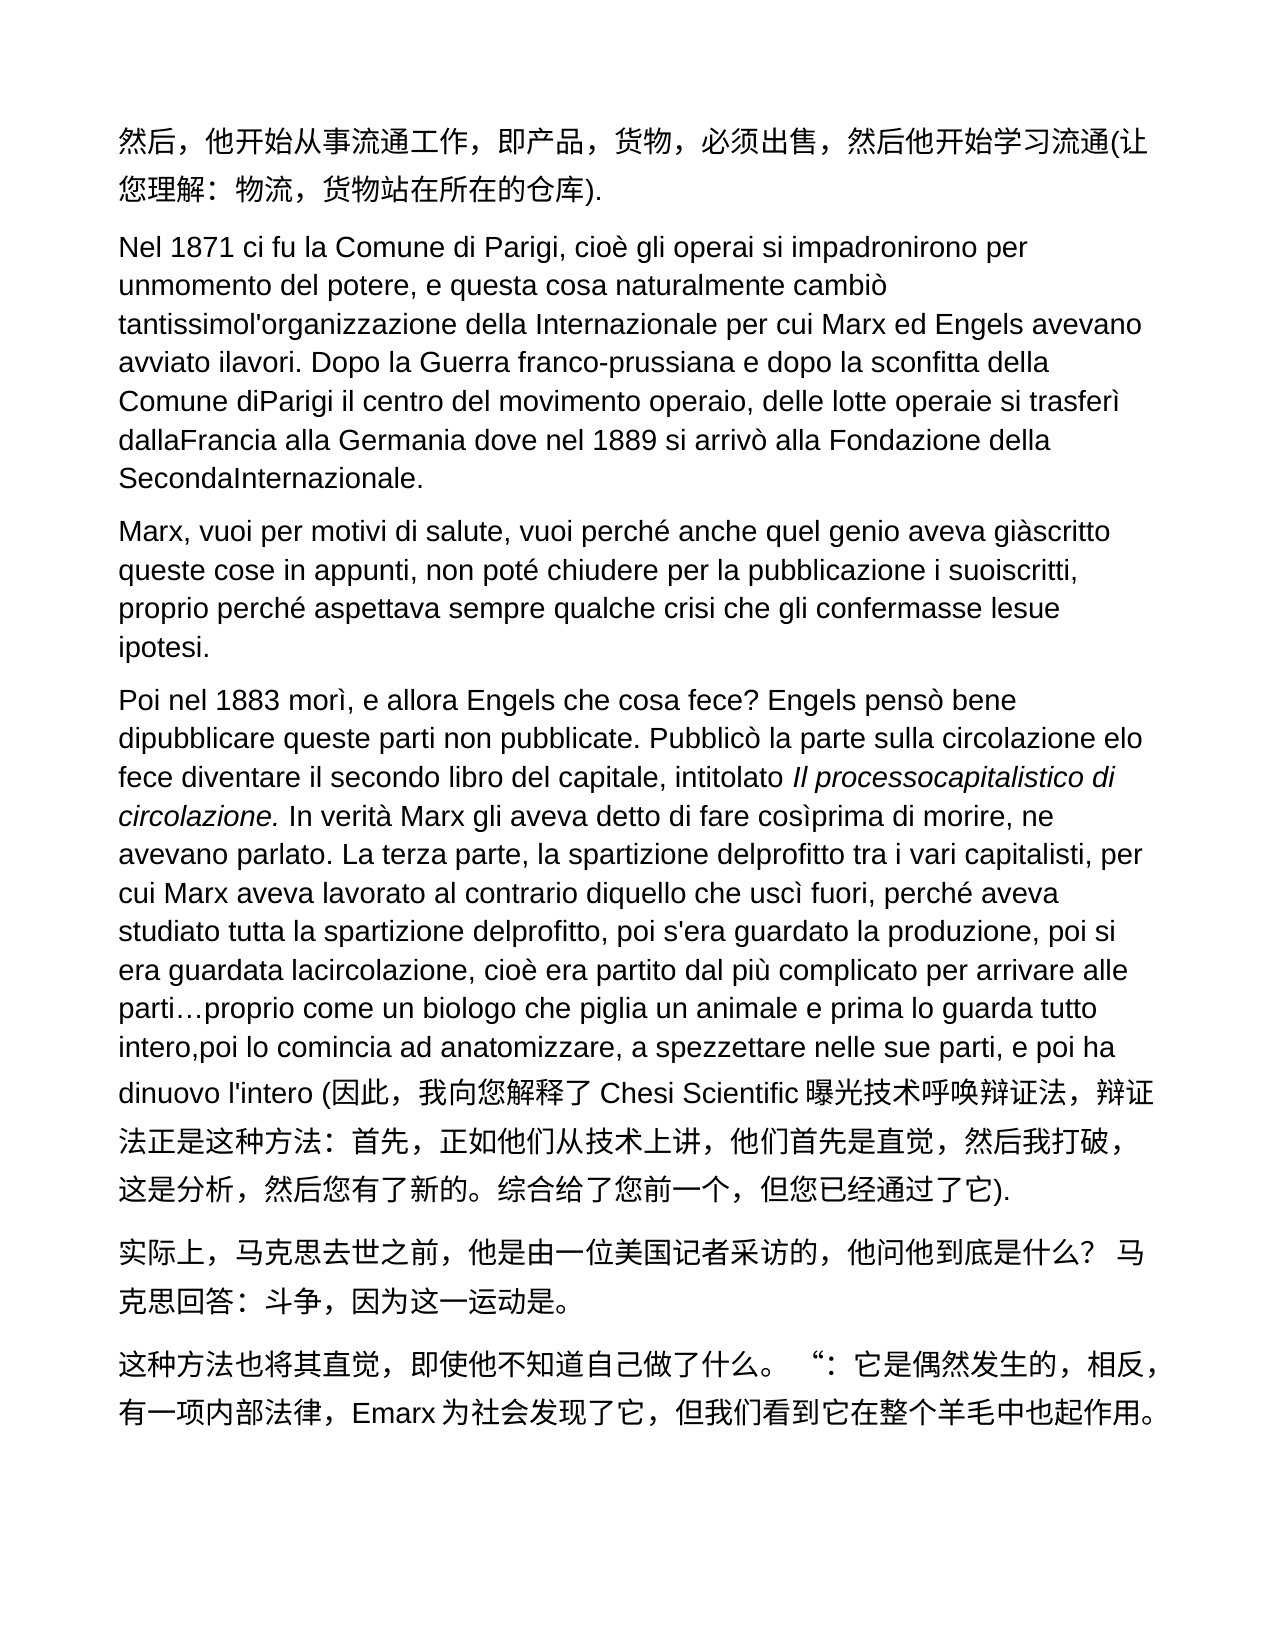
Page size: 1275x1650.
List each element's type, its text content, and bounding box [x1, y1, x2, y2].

text 然后，他开始从事流通工作，即产品，货物，必须出售，然后他开始学习流通(让您理解：物流，货物站在所在的仓库). [118, 118, 1157, 209]
text Poi nel 1883 morì, e allora Engels che cosa fece? Engels pensò bene dipubblicare queste parti non pubblicate. Pubblicò la parte sulla circolazione elo fece diventare il secondo libro del capitale, intitolato Il processocapitalistico di circolazione. In verità Marx gli aveva detto di fare cosìprima di morire, ne avevano parlato. La terza parte, la spartizione delprofitto tra i vari capitalisti, per cui Marx aveva lavorato al contrario diquello che uscì fuori, perché aveva studiato tutta la spartizione delprofitto, poi s'era guardato la produzione, poi si era guardata lacircolazione, cioè era partito dal più complicato per arrivare alle parti…proprio come un biologo che piglia un animale e prima lo guarda tutto intero,poi lo comincia ad anatomizzare, a spezzettare nelle sue parti, e poi ha dinuovo l'intero (因此，我向您解释了Chesi Scientific曝光技术呼唤辩证法，辩证法正是这种方法：首先，正如他们从技术上讲，他们首先是直觉，然后我打破，这是分析，然后您有了新的。综合给了您前一个，但您已经通过了它). [118, 683, 1157, 1209]
text 实际上，马克思去世之前，他是由一位美国记者采访的，他问他到底是什么？ 马克思回答：斗争，因为这一运动是。 [118, 1230, 1157, 1321]
text 这种方法也将其直觉，即使他不知道自己做了什么。 “：它是偶然发生的，相反，有一项内部法律，Emarx为社会发现了它，但我们看到它在整个羊毛中也起作用。 [118, 1341, 1157, 1432]
text Marx, vuoi per motivi di salute, vuoi perché anche quel genio aveva giàscritto queste cose in appunti, non poté chiudere per la pubblicazione i suoiscritti, proprio perché aspettava sempre qualche crisi che gli confermasse lesue ipotesi. [118, 514, 1157, 663]
text Nel 1871 ci fu la Comune di Parigi, cioè gli operai si impadronirono per unmomento del potere, e questa cosa naturalmente cambiò tantissimol'organizzazione della Internazionale per cui Marx ed Engels avevano avviato ilavori. Dopo la Guerra franco-prussiana e dopo la sconfitta della Comune diParigi il centro del movimento operaio, delle lotte operaie si trasferì dallaFrancia alla Germania dove nel 1889 si arrivò alla Fondazione della SecondaInternazionale. [118, 230, 1157, 494]
